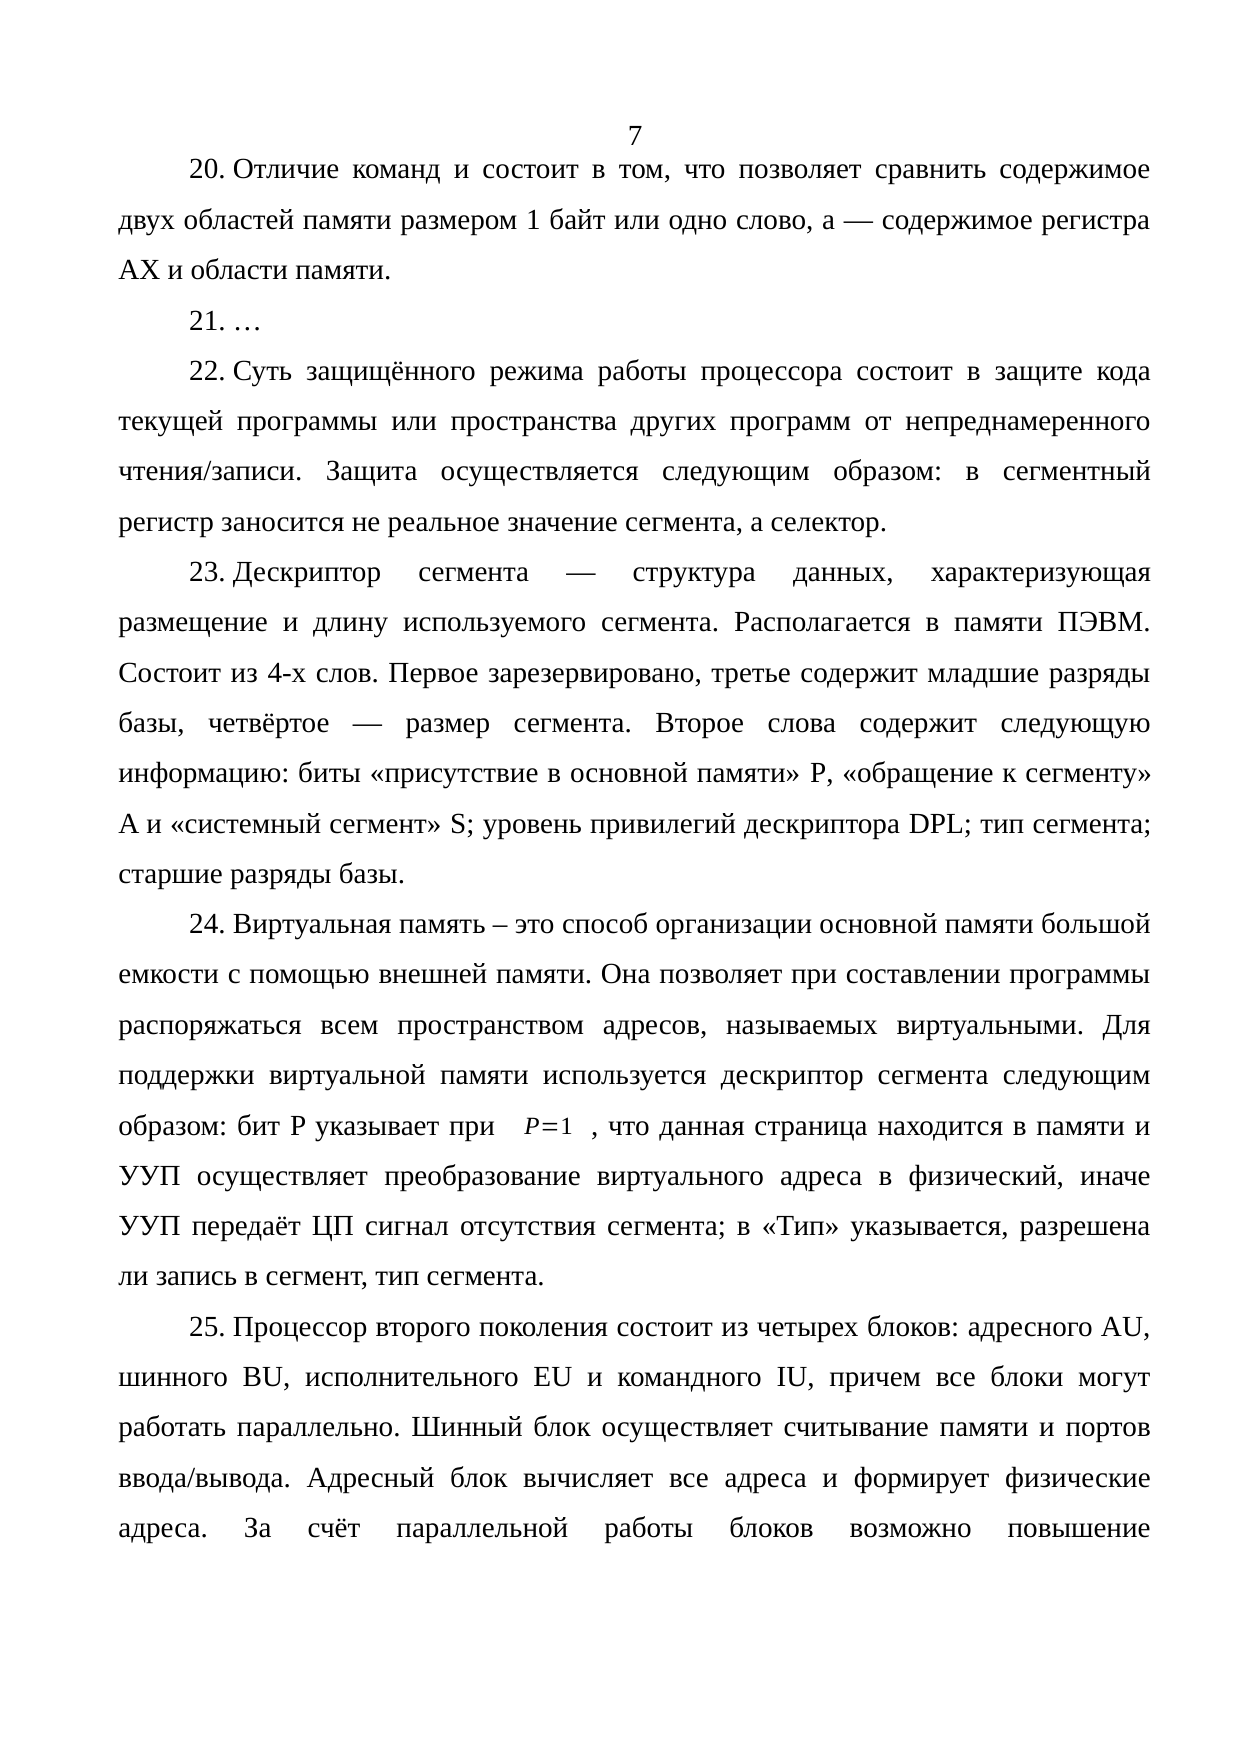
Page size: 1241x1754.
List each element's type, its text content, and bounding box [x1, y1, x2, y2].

list Виртуальная память – это способ организации основной памяти большой емкости с помощью внешней памяти. Она позволяет при составлении программы распоряжаться всем пространством адресов, называемых виртуальными. Для поддержки виртуальной памяти используется дескриптор сегмента следующим образом: бит P указывает при , что данная страница находится в памяти и УУП осуществляет преобразование виртуального адреса в физический, иначе УУП передаёт ЦП сигнал отсутствия сегмента; в «Тип» указывается, разрешена ли запись в сегмент, тип сегмента. [118, 906, 1152, 1292]
list Процессор второго поколения состоит из четырех блоков: адресного AU, шинного BU, исполнительного EU и командного IU, причем все блоки могут работать параллельно. Шинный блок осуществляет считывание памяти и портов ввода/вывода. Адресный блок вычисляет все адреса и формирует физические адреса. За счёт параллельной работы блоков возможно повышение [118, 1309, 1152, 1544]
list Отличие команд и состоит в том, что позволяет сравнить содержимое двух областей памяти размером 1 байт или одно слово, а — содержимое регистра AX и области памяти. [118, 152, 1152, 286]
list Суть защищённого режима работы процессора состоит в защите кода текущей программы или пространства других программ от непреднамеренного чтения/записи. Защита осуществляется следующим образом: в сегментный регистр заносится не реальное значение сегмента, а селектор. [118, 353, 1152, 537]
list Дескриптор сегмента — структура данных, характеризующая размещение и длину используемого сегмента. Располагается в памяти ПЭВМ. Состоит из 4-х слов. Первое зарезервировано, третье содержит младшие разряды базы, четвёртое — размер сегмента. Второе слова содержит следующую информацию: биты «присутствие в основной памяти» P, «обращение к сегменту» A и «системный сегмент» S; уровень привилегий дескриптора DPL; тип сегмента; старшие разряды базы. [118, 554, 1152, 889]
list … [118, 303, 1152, 336]
